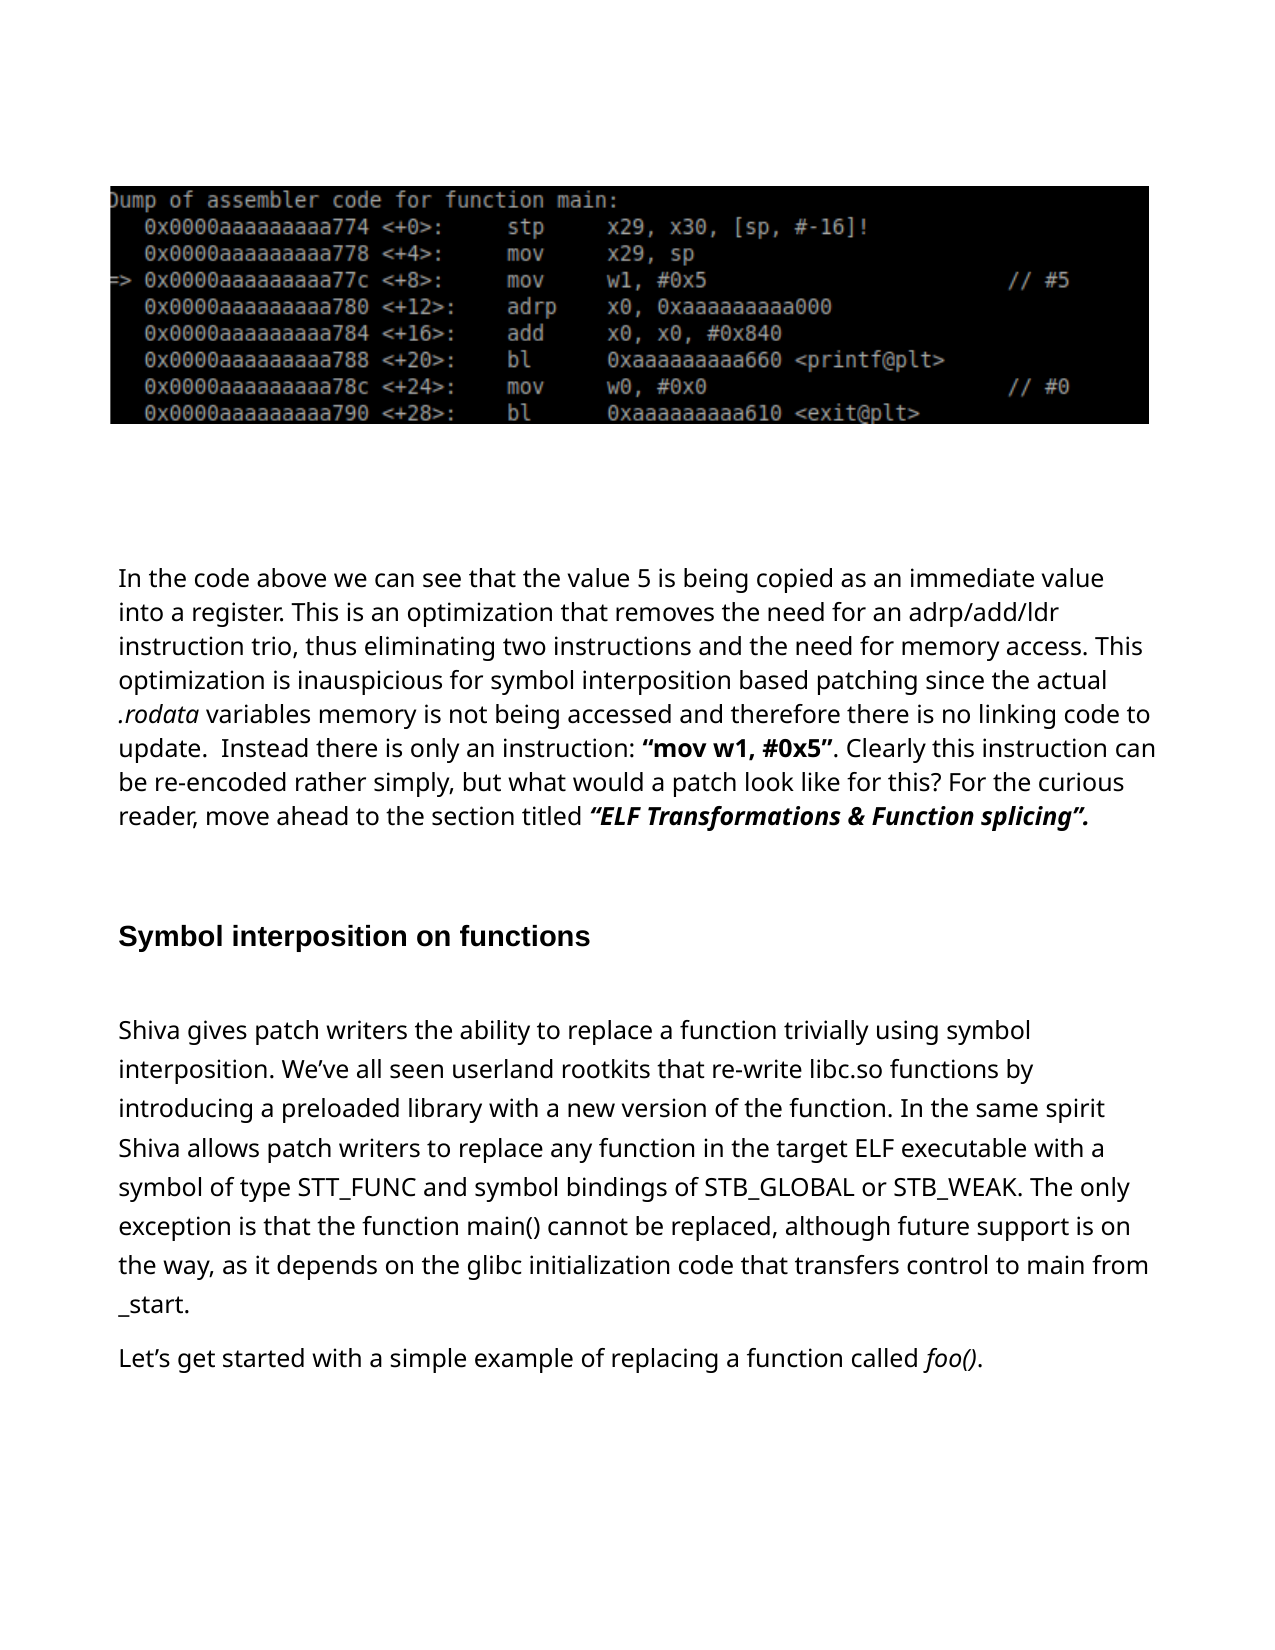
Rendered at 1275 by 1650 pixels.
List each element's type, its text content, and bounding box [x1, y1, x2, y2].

text Shiva gives patch writers the ability to replace a function trivially using symbol interposition. We’ve all seen userland rootkits that re-write libc.so functions by introducing a preloaded library with a new version of the function. In the same spirit Shiva allows patch writers to replace any function in the target ELF executable with a symbol of type STT_FUNC and symbol bindings of STB_GLOBAL or STB_WEAK. The only exception is that the function main() cannot be replaced, although future support is on the way, as it depends on the glibc initialization code that transfers control to main from _start. [118, 1013, 1157, 1321]
text In the code above we can see that the value 5 is being copied as an immediate value into a register. This is an optimization that removes the need for an adrp/add/ldr instruction trio, thus eliminating two instructions and the need for memory access. This optimization is inauspicious for symbol interposition based patching since the actual .rodata variables memory is not being accessed and therefore there is no linking code to update. Instead there is only an instruction: “mov w1, #0x5”. Clearly this instruction can be re-encoded rather simply, but what would a patch look like for this? For the curious reader, move ahead to the section titled “ELF Transformations & Function splicing”. [118, 560, 1157, 833]
text Let’s get started with a simple example of replacing a function called foo(). [118, 1341, 1157, 1375]
subtitle Symbol interposition on functions [118, 919, 1157, 953]
picture [110, 186, 1149, 424]
